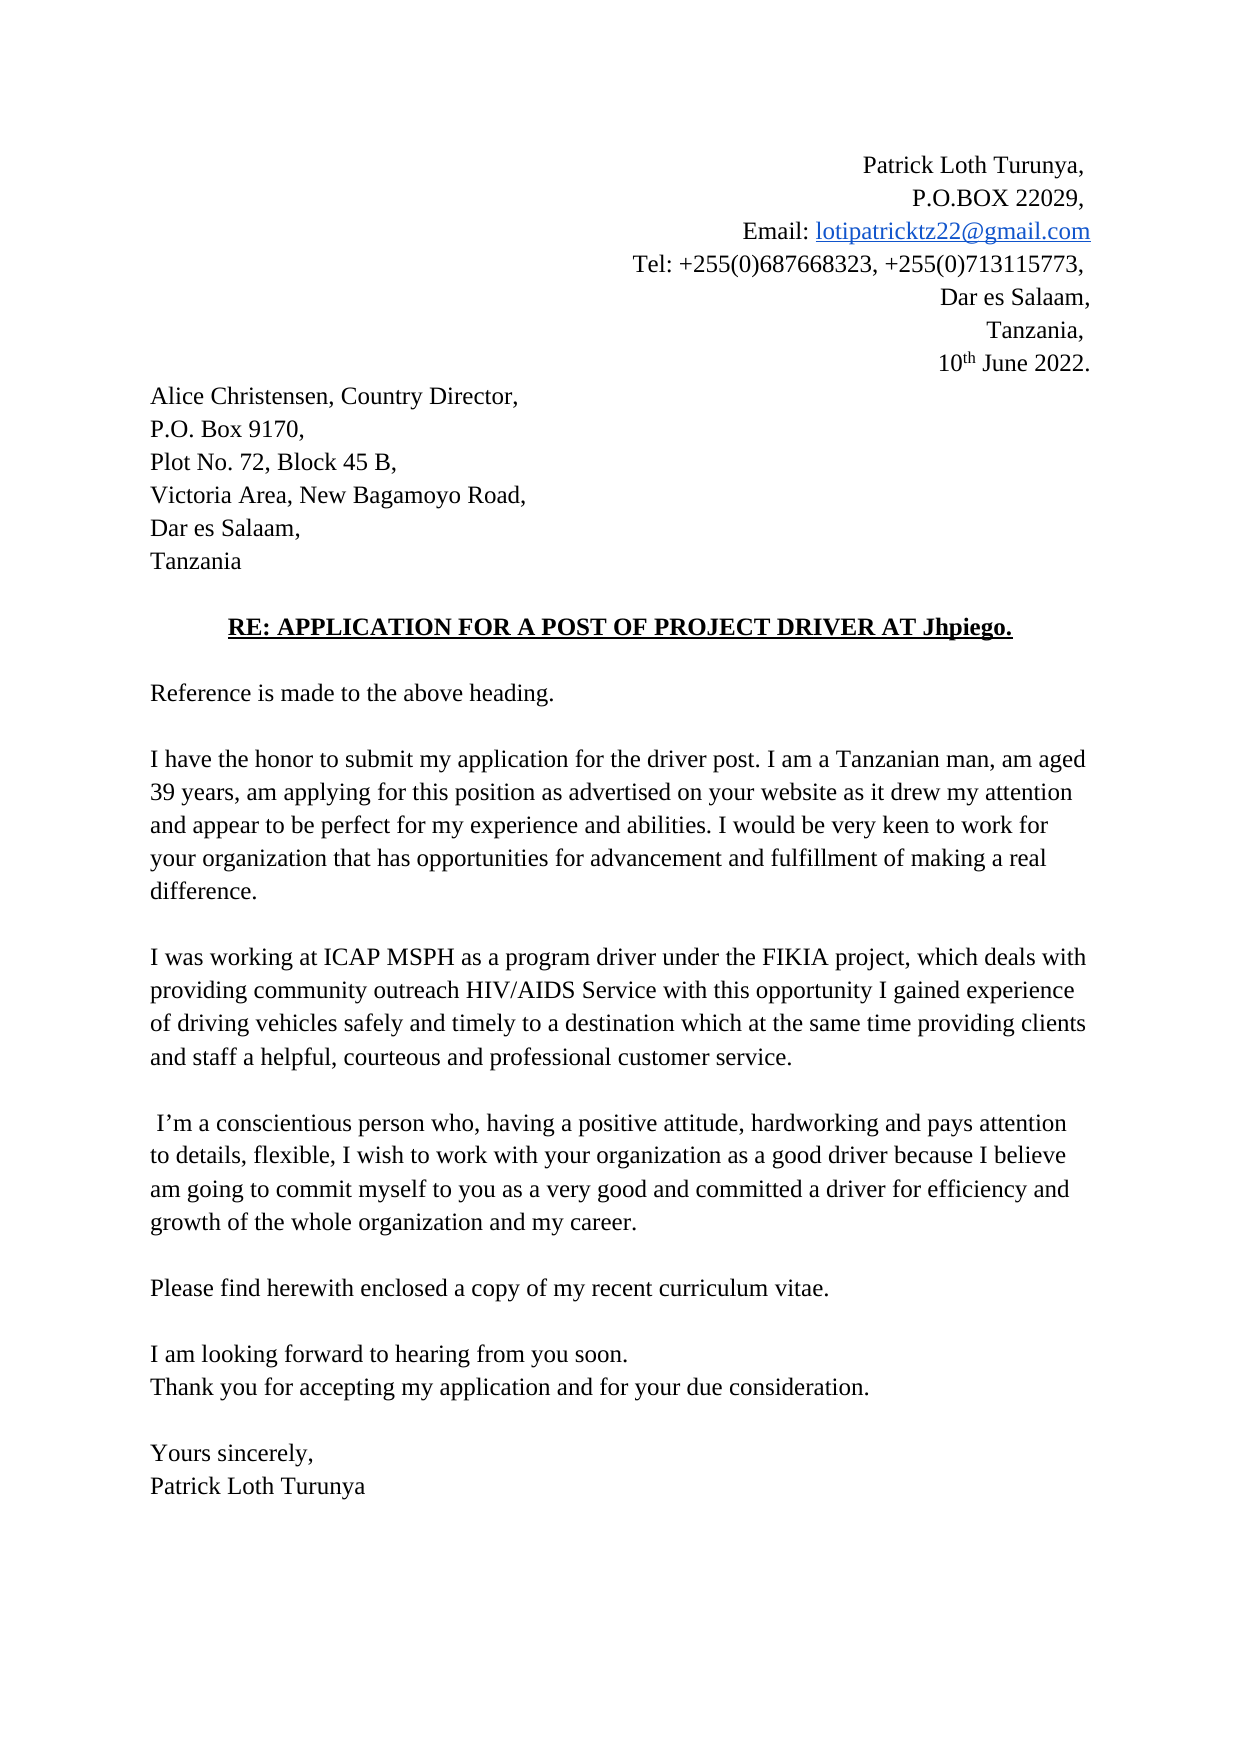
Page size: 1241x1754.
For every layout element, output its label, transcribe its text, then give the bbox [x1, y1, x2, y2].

text P.O. Box 9170, [150, 414, 1090, 443]
text Tanzania, [150, 315, 1090, 344]
text Dar es Salaam, [150, 282, 1090, 311]
text Email: lotipatricktz22@gmail.com [150, 216, 1090, 245]
text Plot No. 72, Block 45 B, [150, 447, 1090, 476]
text Patrick Loth Turunya [150, 1471, 1090, 1499]
text 10th June 2022. [150, 348, 1090, 377]
text Please find herewith enclosed a copy of my recent curriculum vitae. [150, 1273, 1090, 1301]
text P.O.BOX 22029, [150, 183, 1090, 212]
text Tanzania [150, 546, 1090, 575]
text Patrick Loth Turunya, [150, 150, 1090, 179]
text Yours sincerely, [150, 1438, 1090, 1467]
text Dar es Salaam, [150, 513, 1090, 542]
text Alice Christensen, Country Director, [150, 381, 1090, 410]
text I have the honor to submit my application for the driver post. I am a Tanzanian man, am aged 39 years, am applying for this position as advertised on your website as it drew my attention and appear to be perfect for my experience and abilities. I would be very keen to work for your organization that has opportunities for advancement and fulfillment of making a real difference. [150, 744, 1090, 905]
text Victoria Area, New Bagamoyo Road, [150, 480, 1090, 509]
text I was working at ICAP MSPH as a program driver under the FIKIA project, which deals with providing community outreach HIV/AIDS Service with this opportunity I gained experience of driving vehicles safely and timely to a destination which at the same time providing clients and staff a helpful, courteous and professional customer service. [150, 942, 1090, 1070]
text Thank you for accepting my application and for your due consideration. [150, 1372, 1090, 1401]
text Reference is made to the above heading. [150, 678, 1090, 707]
text I’m a conscientious person who, having a positive attitude, hardworking and pays attention to details, flexible, I wish to work with your organization as a good driver because I believe am going to commit myself to you as a very good and committed a driver for efficiency and growth of the whole organization and my career. [150, 1108, 1090, 1235]
text RE: APPLICATION FOR A POST OF PROJECT DRIVER AT Jhpiego. [150, 612, 1090, 641]
text I am looking forward to hearing from you soon. [150, 1339, 1090, 1367]
text Tel: +255(0)687668323, +255(0)713115773, [150, 249, 1090, 278]
